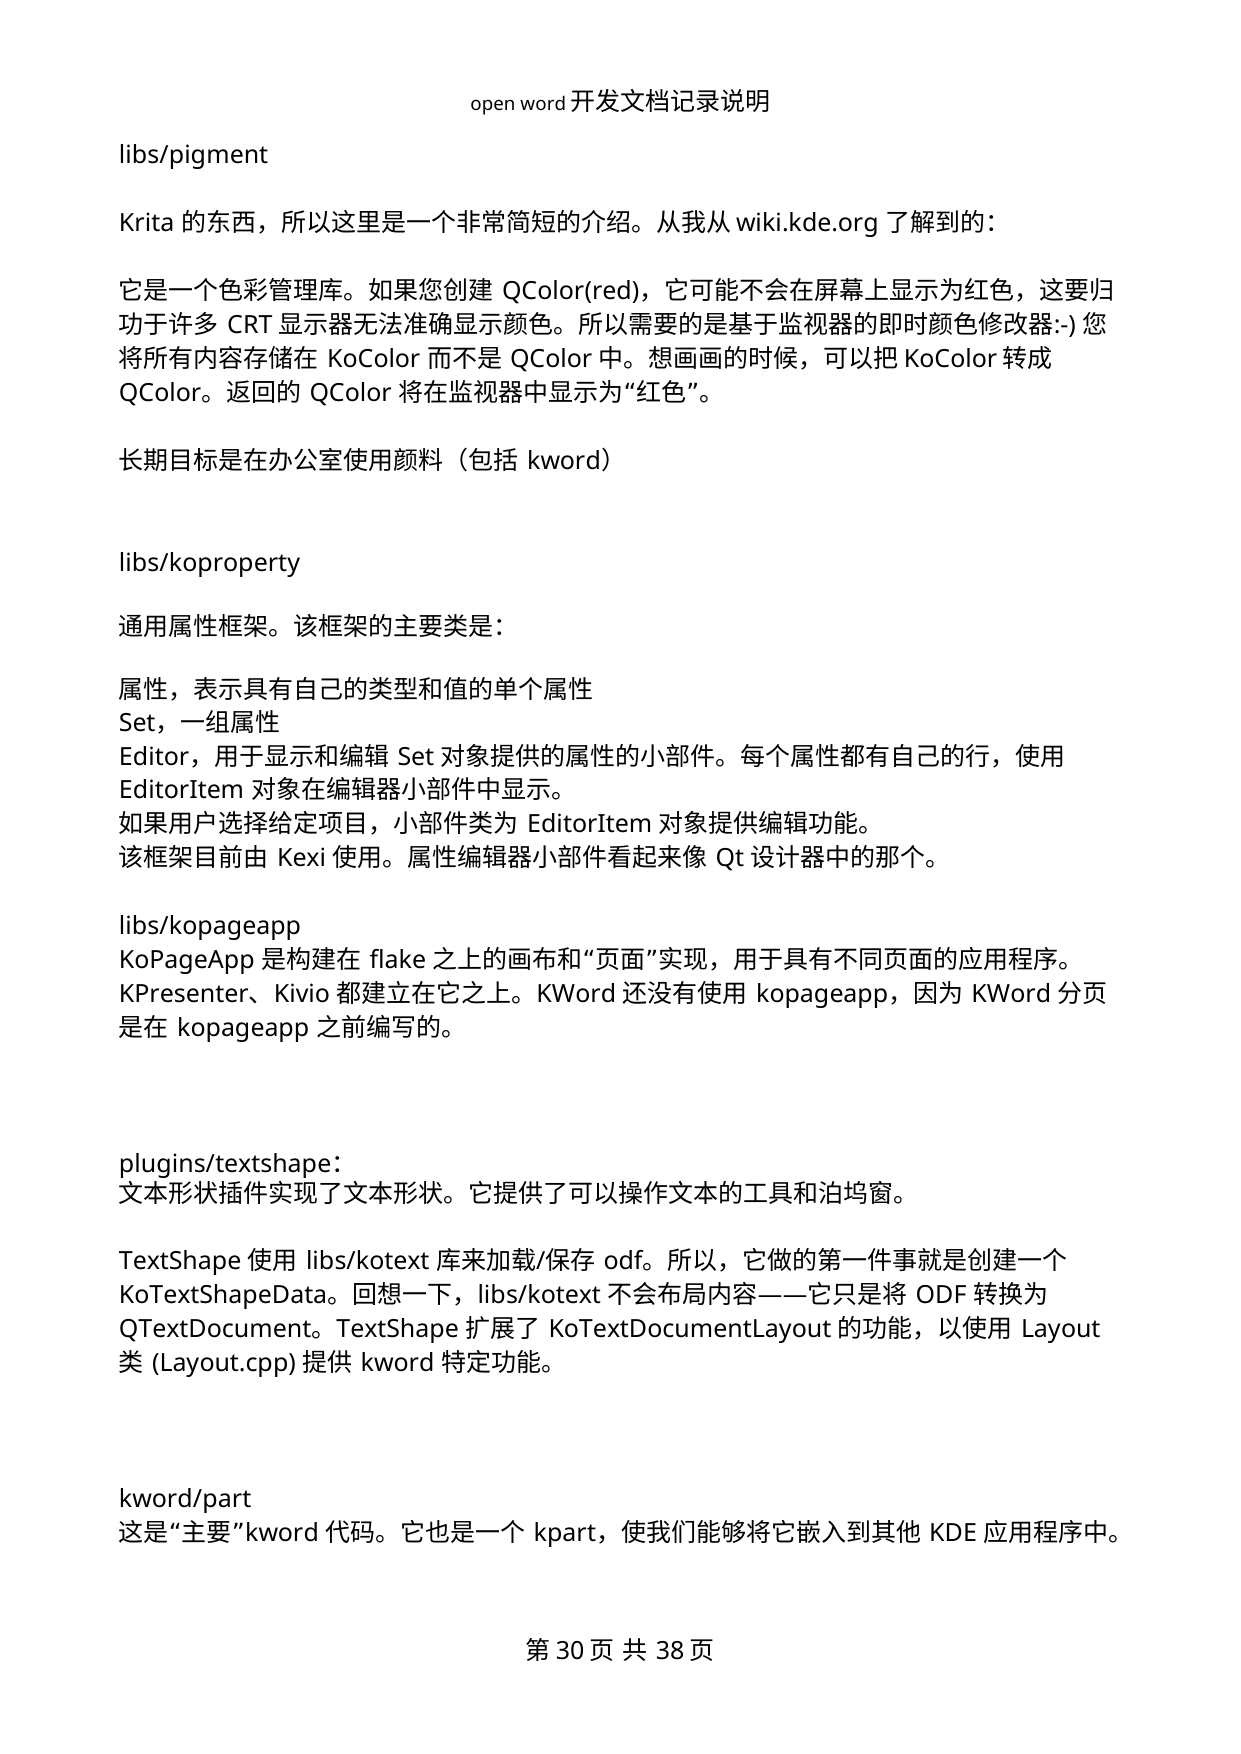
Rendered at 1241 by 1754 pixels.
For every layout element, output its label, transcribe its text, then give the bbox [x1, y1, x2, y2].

text KoPageApp 是构建在 flake 之上的画布和“页面”实现，用于具有不同页面的应用程序。KPresenter、Kivio 都建立在它之上。KWord 还没有使用 kopageapp，因为 KWord 分页是在 kopageapp 之前编写的。 [119, 942, 1121, 1044]
text 如果用户选择给定项目，小部件类为 EditorItem 对象提供编辑功能。 [119, 806, 1121, 840]
text 通用属性框架。该框架的主要类是： [119, 613, 1121, 642]
text Krita 的东西，所以这里是一个非常简短的介绍。从我从wiki.kde.org 了解到的： [119, 205, 1121, 239]
text 它是一个色彩管理库。如果您创建 QColor(red)，它可能不会在屏幕上显示为红色，这要归功于许多 CRT 显示器无法准确显示颜色。所以需要的是基于监视器的即时颜色修改器:-) 您将所有内容存储在 KoColor 而不是 QColor 中。想画画的时候，可以把KoColor转成QColor。返回的 QColor 将在监视器中显示为“红色”。 [119, 273, 1121, 409]
text libs/kopageapp [119, 908, 1121, 942]
text 属性，表示具有自己的类型和值的单个属性 [119, 676, 1121, 704]
text libs/koproperty [119, 545, 1121, 579]
text 该框架目前由 Kexi 使用。属性编辑器小部件看起来像 Qt 设计器中的那个。 [119, 840, 1121, 874]
text kword/part [119, 1481, 1121, 1514]
text TextShape 使用 libs/kotext 库来加载/保存 odf。所以，它做的第一件事就是创建一个 KoTextShapeData。回想一下，libs/kotext 不会布局内容——它只是将 ODF 转换为 QTextDocument。TextShape 扩展了 KoTextDocumentLayout 的功能，以使用 Layout 类 (Layout.cpp) 提供 kword 特定功能。 [119, 1243, 1121, 1379]
text plugins/textshape： [119, 1146, 1121, 1180]
text 文本形状插件实现了文本形状。它提供了可以操作文本的工具和泊坞窗。 [119, 1180, 1121, 1209]
text Set，一组属性 [119, 704, 1121, 738]
text 这是“主要”kword 代码。它也是一个 kpart，使我们能够将它嵌入到其他 KDE 应用程序中。 [119, 1514, 1121, 1548]
text libs/pigment [119, 137, 1121, 171]
text Editor，用于显示和编辑 Set 对象提供的属性的小部件。每个属性都有自己的行，使用 EditorItem 对象在编辑器小部件中显示。 [119, 738, 1121, 806]
text 长期目标是在办公室使用颜料（包括 kword） [119, 443, 1121, 477]
